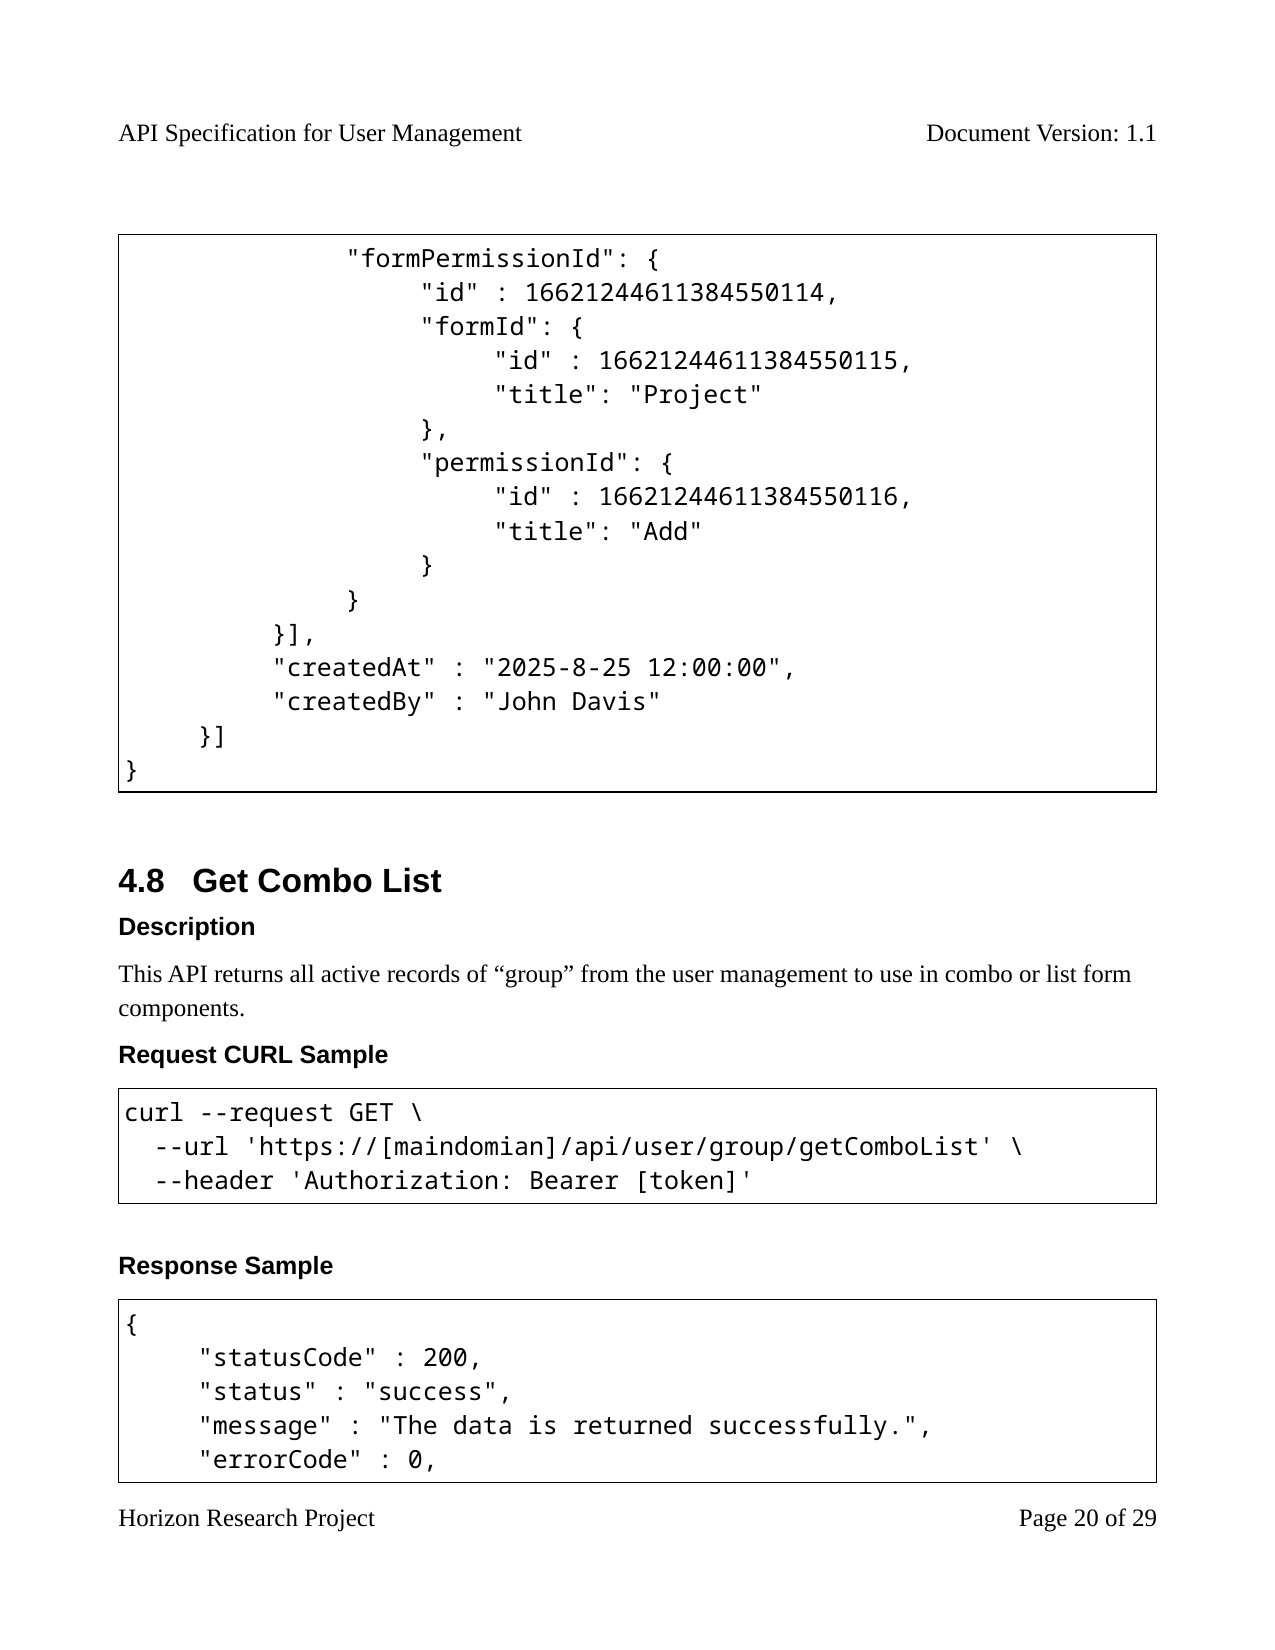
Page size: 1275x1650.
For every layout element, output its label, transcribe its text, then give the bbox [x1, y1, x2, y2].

text Request CURL Sample [118, 1040, 1157, 1069]
subtitle Get Combo List [118, 861, 1157, 899]
table_header curl --request GET \ --url 'https://[maindomian]/api/user/group/getComboList' \ --header 'Authorization: Bearer [token]' [119, 1089, 1156, 1202]
text Description [118, 912, 1157, 941]
table_header "formPermissionId": { "id" : 16621244611384550114, "formId": { "id" : 16621244611384550115, "title": "Project" }, "permissionId": { "id" : 16621244611384550116, "title": "Add" } } }], "createdAt" : "2025-8-25 12:00:00", "createdBy" : "John Davis" }] } [119, 235, 1156, 791]
text This API returns all active records of “group” from the user management to use in combo or list form components. [118, 959, 1157, 1021]
table_header { "statusCode" : 200, "status" : "success", "message" : "The data is returned successfully.", "errorCode" : 0, [119, 1300, 1156, 1482]
text Response Sample [118, 1251, 1157, 1280]
